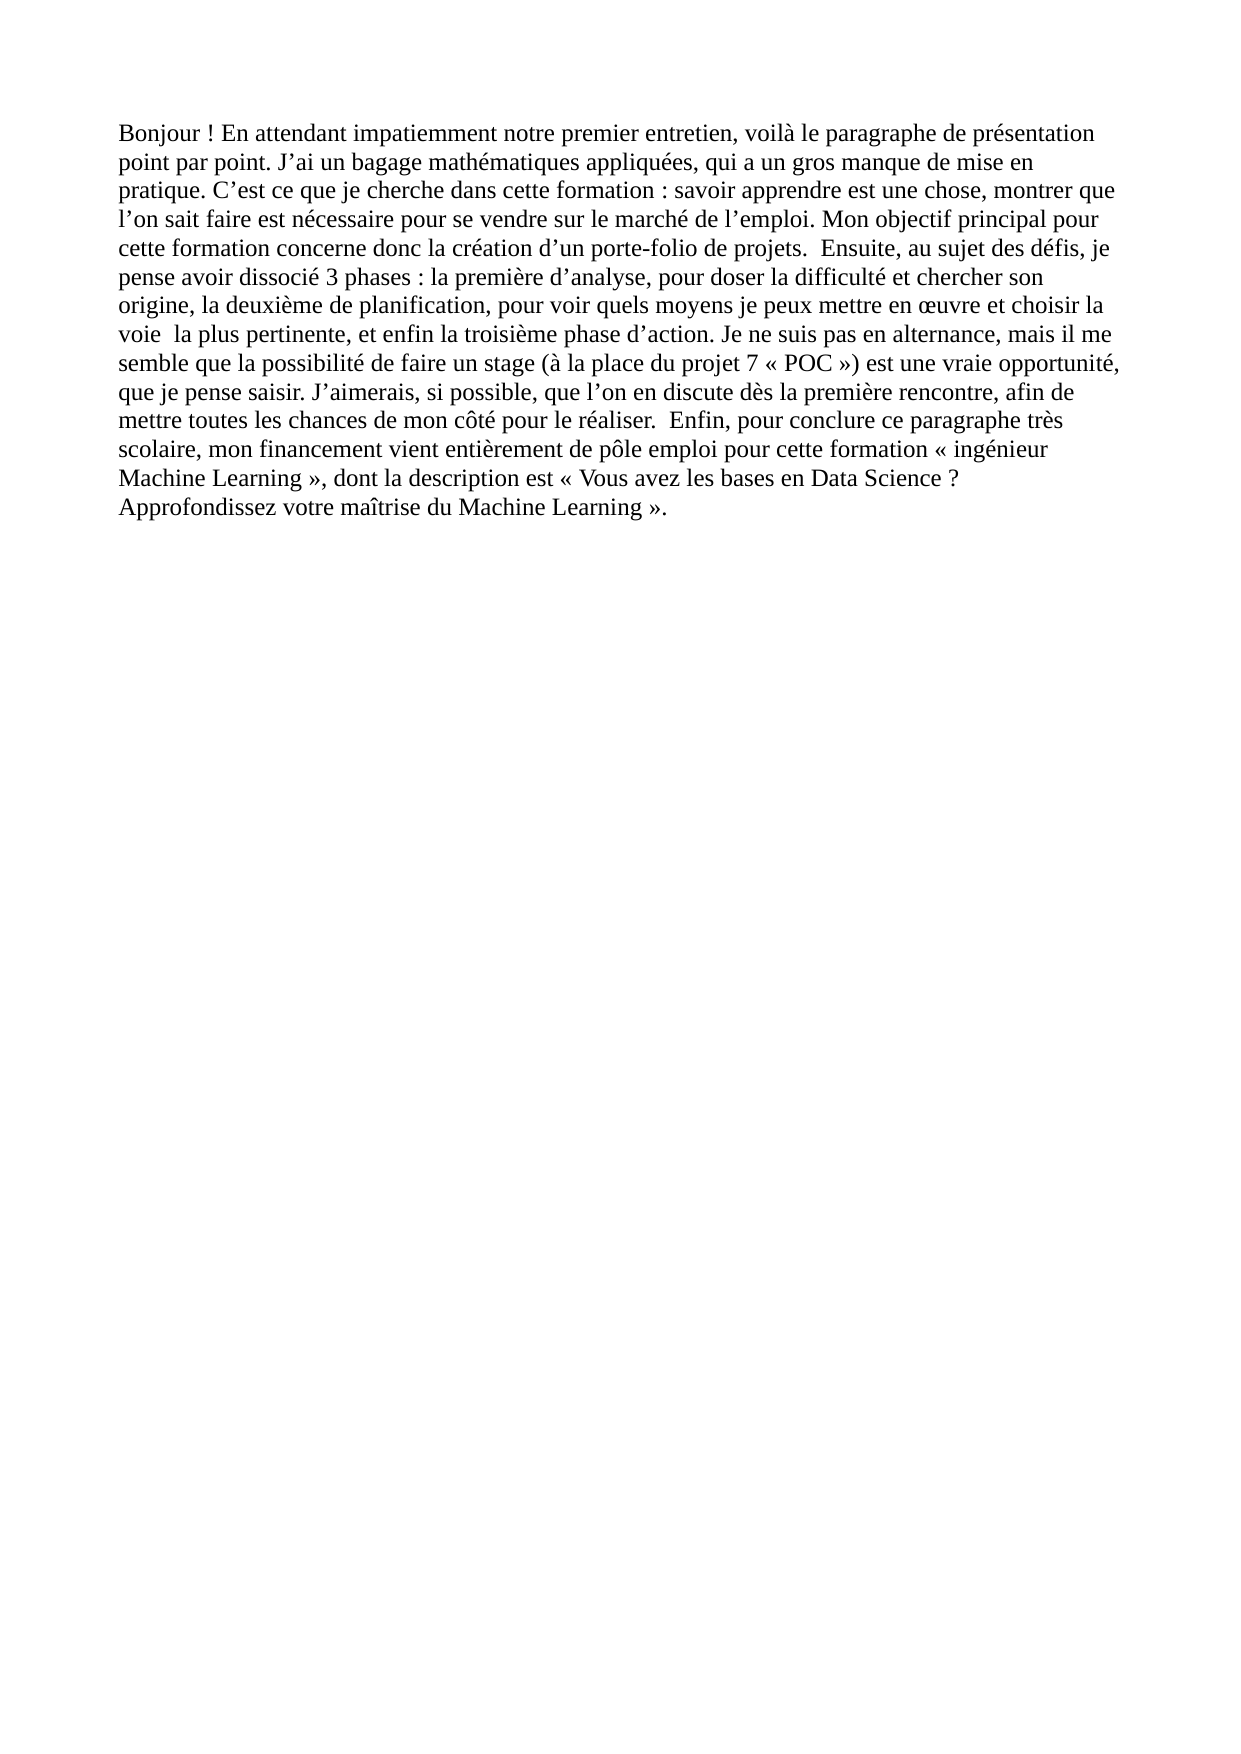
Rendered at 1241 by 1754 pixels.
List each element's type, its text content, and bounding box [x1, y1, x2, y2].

text Bonjour ! En attendant impatiemment notre premier entretien, voilà le paragraphe de présentation point par point. J’ai un bagage mathématiques appliquées, qui a un gros manque de mise en pratique. C’est ce que je cherche dans cette formation : savoir apprendre est une chose, montrer que l’on sait faire est nécessaire pour se vendre sur le marché de l’emploi. Mon objectif principal pour cette formation concerne donc la création d’un porte-folio de projets. Ensuite, au sujet des défis, je pense avoir dissocié 3 phases : la première d’analyse, pour doser la difficulté et chercher son origine, la deuxième de planification, pour voir quels moyens je peux mettre en œuvre et choisir la voie la plus pertinente, et enfin la troisième phase d’action. Je ne suis pas en alternance, mais il me semble que la possibilité de faire un stage (à la place du projet 7 « POC ») est une vraie opportunité, que je pense saisir. J’aimerais, si possible, que l’on en discute dès la première rencontre, afin de mettre toutes les chances de mon côté pour le réaliser. Enfin, pour conclure ce paragraphe très scolaire, mon financement vient entièrement de pôle emploi pour cette formation « ingénieur Machine Learning », dont la description est « Vous avez les bases en Data Science ? Approfondissez votre maîtrise du Machine Learning ». [118, 118, 1122, 521]
